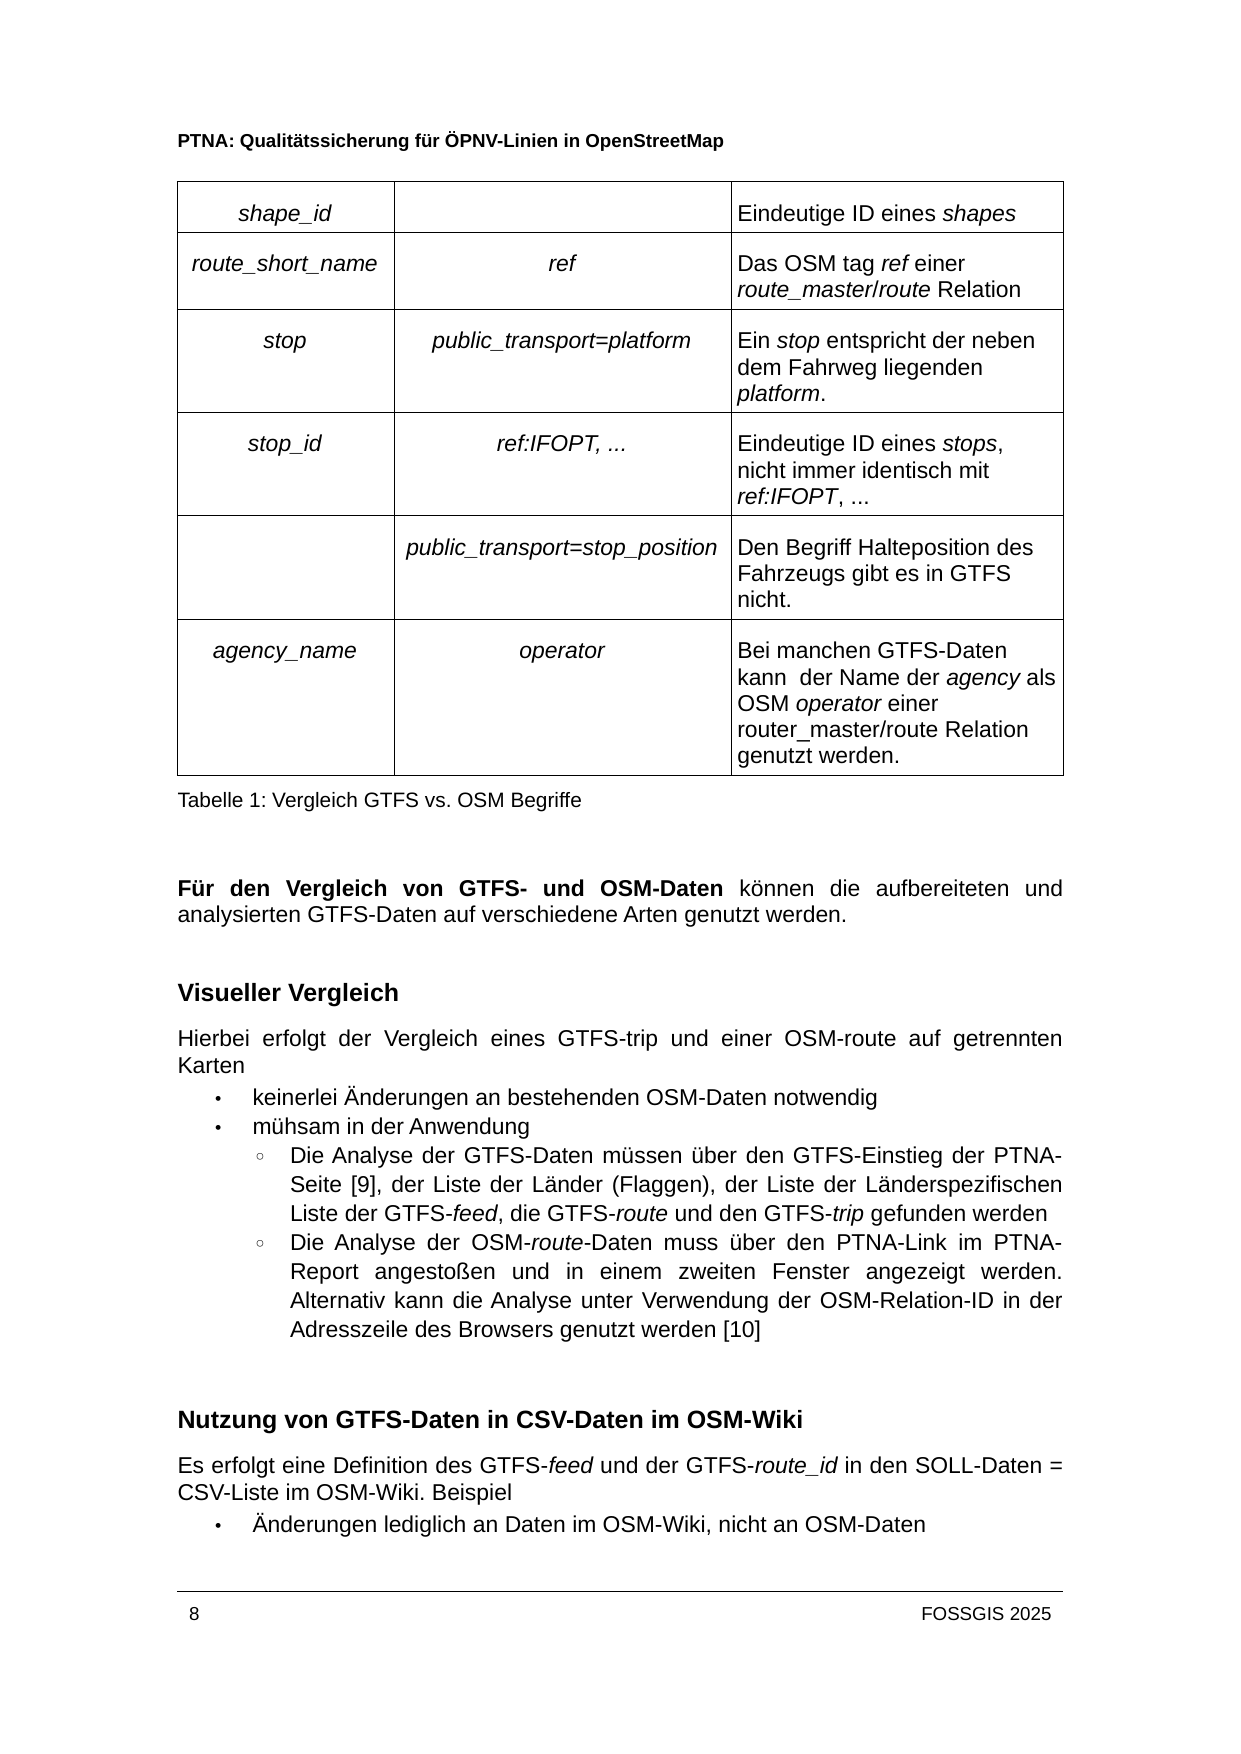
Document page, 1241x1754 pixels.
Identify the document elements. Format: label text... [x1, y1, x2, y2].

table_cell Eindeutige ID eines shapes [732, 182, 1063, 232]
table_cell Bei manchen GTFS-Daten kann der Name der agency als OSM operator einer router_master/route Relation genutzt werden. [732, 620, 1063, 774]
table_cell route_short_name [178, 233, 394, 308]
list Die Analyse der GTFS-Daten müssen über den GTFS-Einstieg der PTNA-Seite [9], der Liste der Länder (Flaggen), der Liste der Länderspezifischen Liste der GTFS-feed, die GTFS-route und den GTFS-trip gefunden werden [252, 1142, 1063, 1226]
table_cell Eindeutige ID eines stops, nicht immer identisch mit ref:IFOPT, ... [732, 413, 1063, 515]
text Tabelle 1: Vergleich GTFS vs. OSM Begriffe [177, 788, 1063, 812]
table_cell ref [395, 233, 731, 308]
text Für den Vergleich von GTFS- und OSM-Daten können die aufbereiteten und analysierten GTFS-Daten auf verschiedene Arten genutzt werden. [177, 874, 1063, 927]
table_cell stop_id [178, 413, 394, 515]
list mühsam in der Anwendung [215, 1113, 1063, 1139]
table_cell public_transport=platform [395, 310, 731, 412]
table_cell agency_name [178, 620, 394, 774]
table_cell shape_id [178, 182, 394, 232]
table_cell Das OSM tag ref einer route_master/route Relation [732, 233, 1063, 308]
subtitle Es erfolgt eine Definition des GTFS-feed und der GTFS-route_id in den SOLL-Daten = CSV-Liste im OSM-Wiki. Beispiel [177, 1452, 1063, 1505]
list keinerlei Änderungen an bestehenden OSM-Daten notwendig [215, 1084, 1063, 1111]
list Änderungen lediglich an Daten im OSM-Wiki, nicht an OSM-Daten [215, 1511, 1063, 1538]
table_cell public_transport=stop_position [395, 516, 731, 618]
table_cell ref:IFOPT, ... [395, 413, 731, 515]
table_cell Ein stop entspricht der neben dem Fahrweg liegenden platform. [732, 310, 1063, 412]
table_cell operator [395, 620, 731, 774]
subtitle Visueller Vergleich [177, 978, 1063, 1007]
table_cell Den Begriff Halteposition des Fahrzeugs gibt es in GTFS nicht. [732, 516, 1063, 618]
table_cell stop [178, 310, 394, 412]
subtitle Nutzung von GTFS-Daten in CSV-Daten im OSM-Wiki [177, 1405, 1063, 1434]
list Die Analyse der OSM-route-Daten muss über den PTNA-Link im PTNA-Report angestoßen und in einem zweiten Fenster angezeigt werden. Alternativ kann die Analyse unter Verwendung der OSM-Relation-ID in der Adresszeile des Browsers genutzt werden [10] [252, 1229, 1063, 1342]
table_cell [178, 516, 394, 618]
subtitle Hierbei erfolgt der Vergleich eines GTFS-trip und einer OSM-route auf getrennten Karten [177, 1025, 1063, 1078]
table_cell [395, 182, 731, 232]
